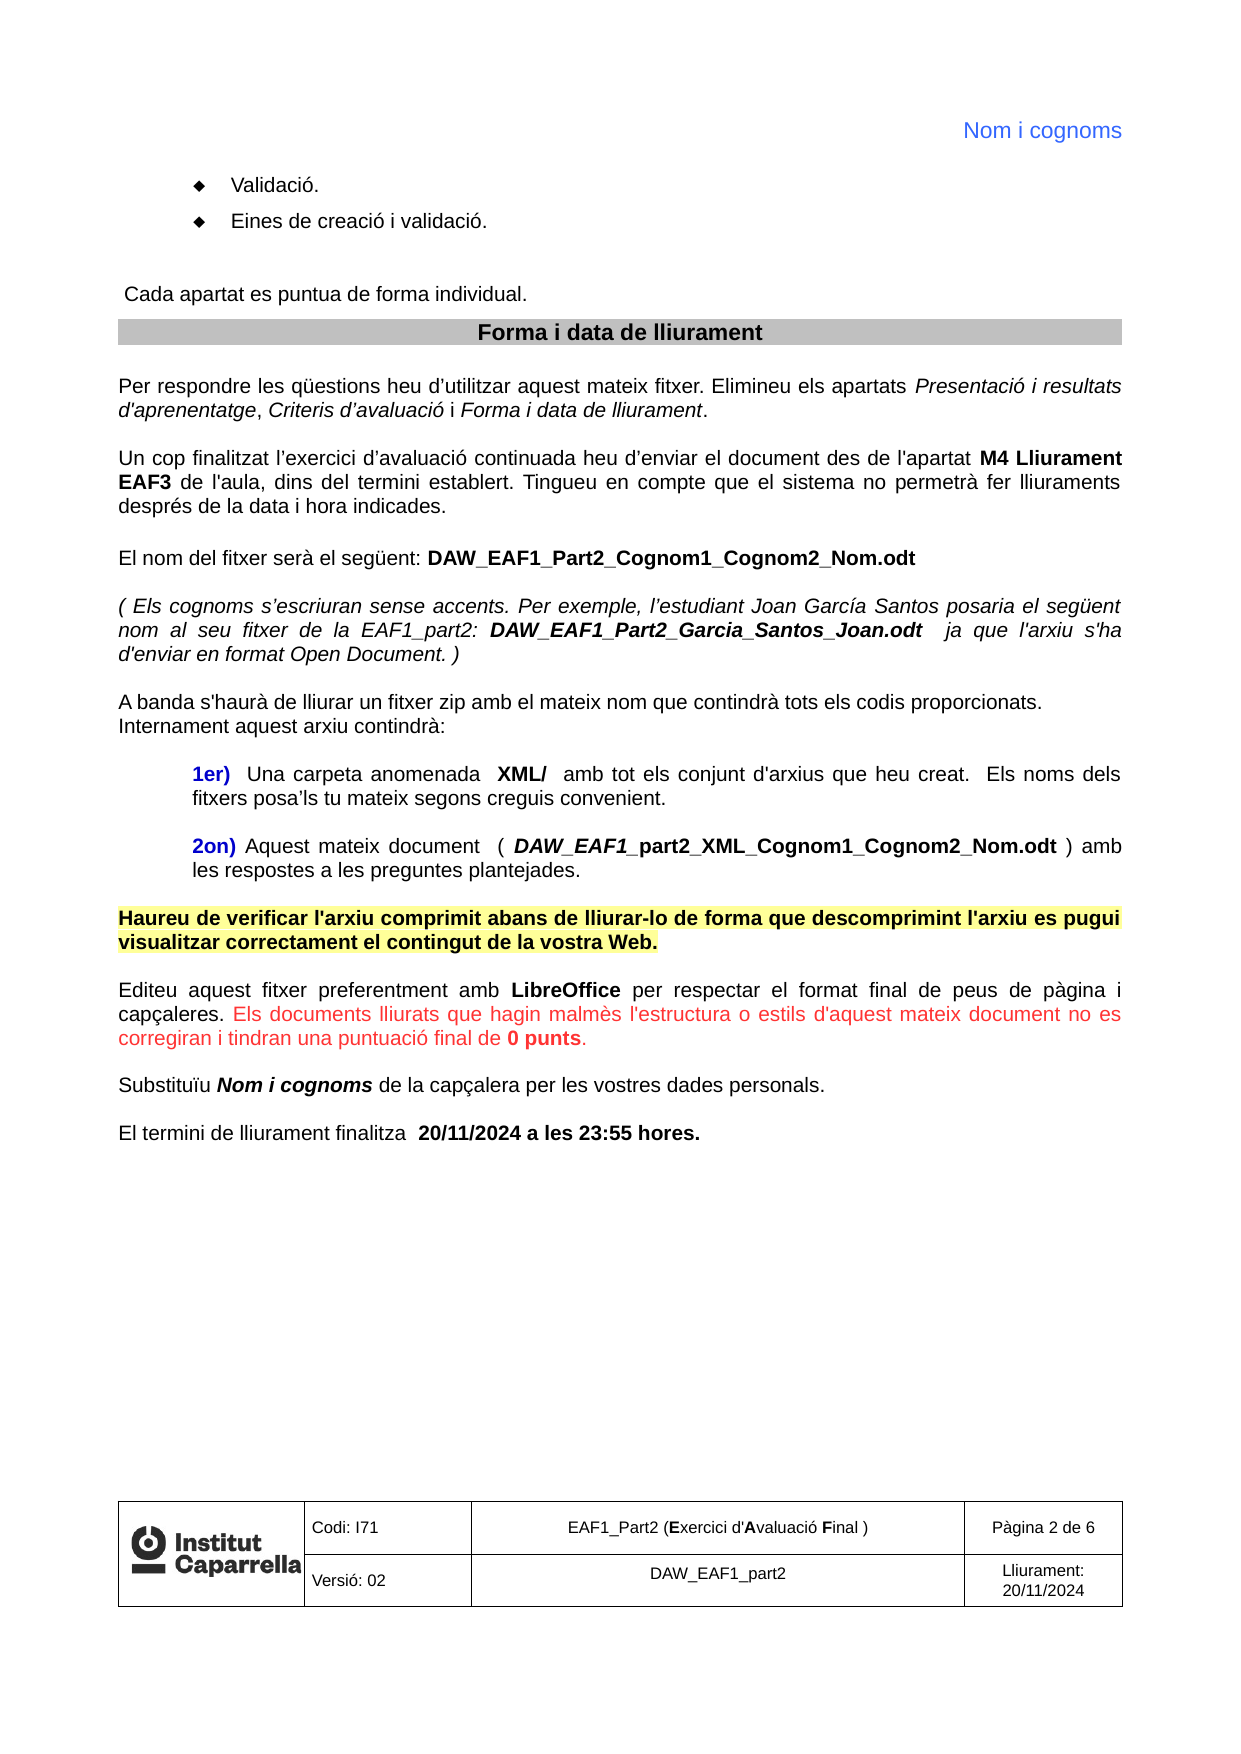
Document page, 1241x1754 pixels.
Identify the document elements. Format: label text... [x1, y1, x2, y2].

text Forma i data de lliurament [118, 319, 1122, 345]
list Eines de creació i validació. [193, 209, 1122, 233]
text El termini de lliurament finalitza 20/11/2024 a les 23:55 hores. [118, 1121, 1122, 1145]
picture [131, 1526, 302, 1577]
text Un cop finalitzat l’exercici d’avaluació continuada heu d’enviar el document des de l'apartat M4 Lliurament EAF3 de l'aula, dins del termini establert. Tingueu en compte que el sistema no permetrà fer lliuraments després de la data i hora indicades. [118, 446, 1122, 517]
text Haureu de verificar l'arxiu comprimit abans de lliurar-lo de forma que descomprimint l'arxiu es pugui visualitzar correctament el contingut de la vostra Web. [118, 906, 1122, 953]
text Per respondre les qüestions heu d’utilitzar aquest mateix fitxer. Elimineu els apartats Presentació i resultats d'aprenentatge, Criteris d’avaluació i Forma i data de lliurament. [118, 374, 1122, 422]
text Cada apartat es puntua de forma individual. [118, 282, 1122, 306]
text Internament aquest arxiu contindrà: [118, 714, 1122, 738]
text Substituïu Nom i cognoms de la capçalera per les vostres dades personals. [118, 1073, 1122, 1097]
text Editeu aquest fitxer preferentment amb LibreOffice per respectar el format final de peus de pàgina i capçaleres. Els documents lliurats que hagin malmès l'estructura o estils d'aquest mateix document no es corregiran i tindran una puntuació final de 0 punts. [118, 977, 1122, 1049]
text 1er) Una carpeta anomenada XML/ amb tot els conjunt d'arxius que heu creat. Els noms dels fitxers posa’ls tu mateix segons creguis convenient. [192, 762, 1122, 810]
text El nom del fitxer serà el següent: DAW_EAF1_Part2_Cognom1_Cognom2_Nom.odt [118, 546, 1122, 570]
text A banda s'haurà de lliurar un fitxer zip amb el mateix nom que contindrà tots els codis proporcionats. [118, 690, 1122, 714]
text ( Els cognoms s’escriuran sense accents. Per exemple, l’estudiant Joan García Santos posaria el següent nom al seu fitxer de la EAF1_part2: DAW_EAF1_Part2_Garcia_Santos_Joan.odt ja que l'arxiu s'ha d'enviar en format Open Document. ) [118, 594, 1122, 666]
text 2on) Aquest mateix document ( DAW_EAF1_part2_XML_Cognom1_Cognom2_Nom.odt ) amb les respostes a les preguntes plantejades. [192, 834, 1122, 882]
list Validació. [193, 173, 1122, 197]
